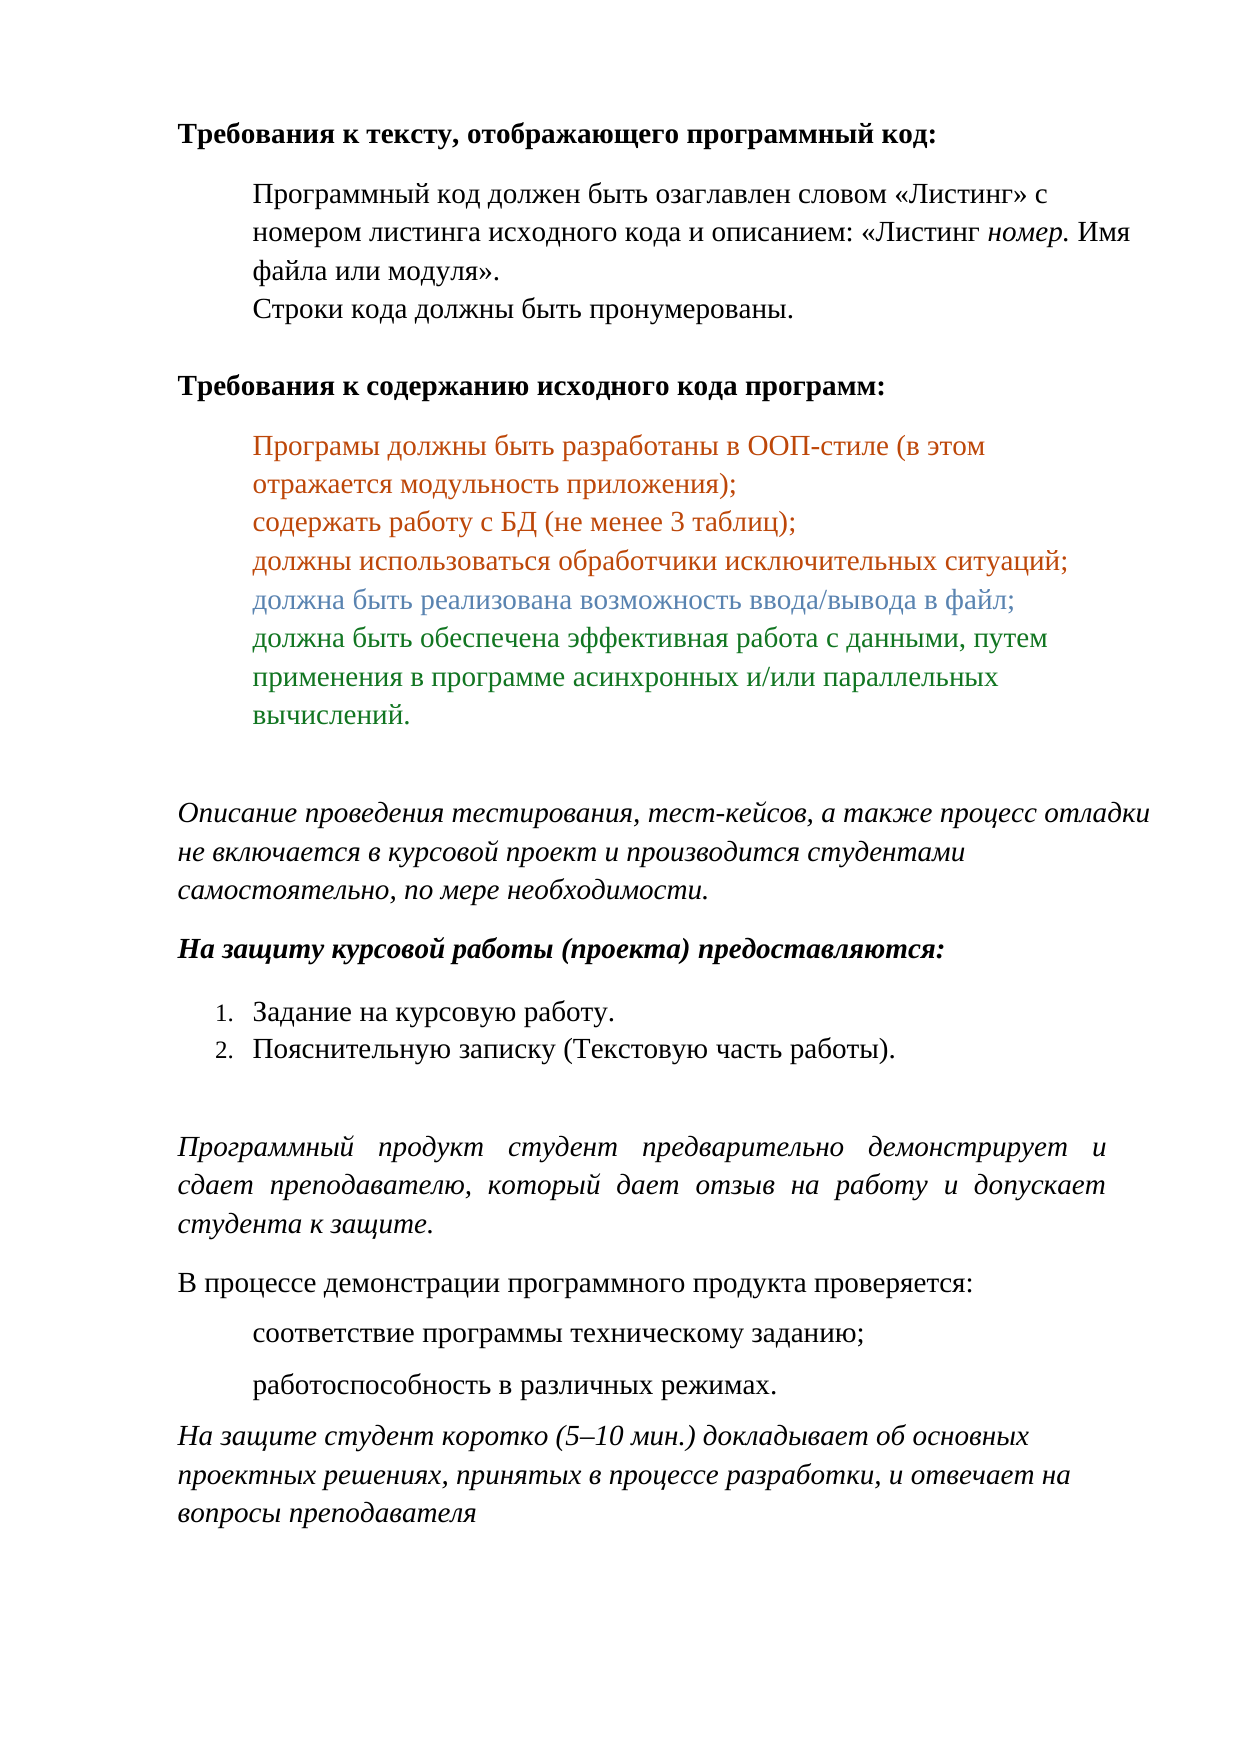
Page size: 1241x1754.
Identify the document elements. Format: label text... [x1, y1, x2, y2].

list Программный код должен быть озаглавлен словом «Листинг» с номером листинга исходного кода и описанием: «Листинг номер. Имя файла или модуля». [215, 176, 1130, 286]
subtitle Требования к содержанию исходного кода программ: [177, 368, 1201, 402]
subtitle Требования к тексту, отображающего программный код: [177, 116, 1201, 150]
list Задание на курсовую работу. [215, 994, 1201, 1027]
list Пояснительную записку (Текстовую часть работы). [215, 1032, 1201, 1065]
list содержать работу с БД (не менее 3 таблиц); [215, 505, 1201, 538]
text На защите студент коротко (5–10 мин.) докладывает об основных проектных решениях, принятых в процессе разработки, и отвечает на вопросы преподавателя [177, 1418, 1073, 1529]
text Программный продукт студент предварительно демонстрирует и сдает преподавателю, который дает отзыв на работу и допускает студента к защите. [177, 1129, 1106, 1239]
list соответствие программы техническому заданию; [215, 1316, 1201, 1349]
text Описание проведения тестирования, тест-кейсов, а также процесс отладки не включается в курсовой проект и производится студентами самостоятельно, по мере необходимости. [177, 795, 1152, 906]
subtitle На защиту курсовой работы (проекта) предоставляются: [177, 932, 1201, 965]
list Програмы должны быть разработаны в ООП-стиле (в этом отражается модульность приложения); [215, 428, 1132, 500]
list должны использоваться обработчики исключительных ситуаций; [215, 543, 1201, 577]
text В процессе демонстрации программного продукта проверяется: [177, 1265, 1201, 1299]
list Строки кода должны быть пронумерованы. [215, 291, 1201, 325]
list работоспособность в различных режимах. [215, 1367, 1201, 1401]
list должна быть обеспечена эффективная работа с данными, путем применения в программе асинхронных и/или параллельных вычислений. [215, 620, 1124, 731]
list должна быть реализована возможность ввода/вывода в файл; [215, 582, 1201, 615]
